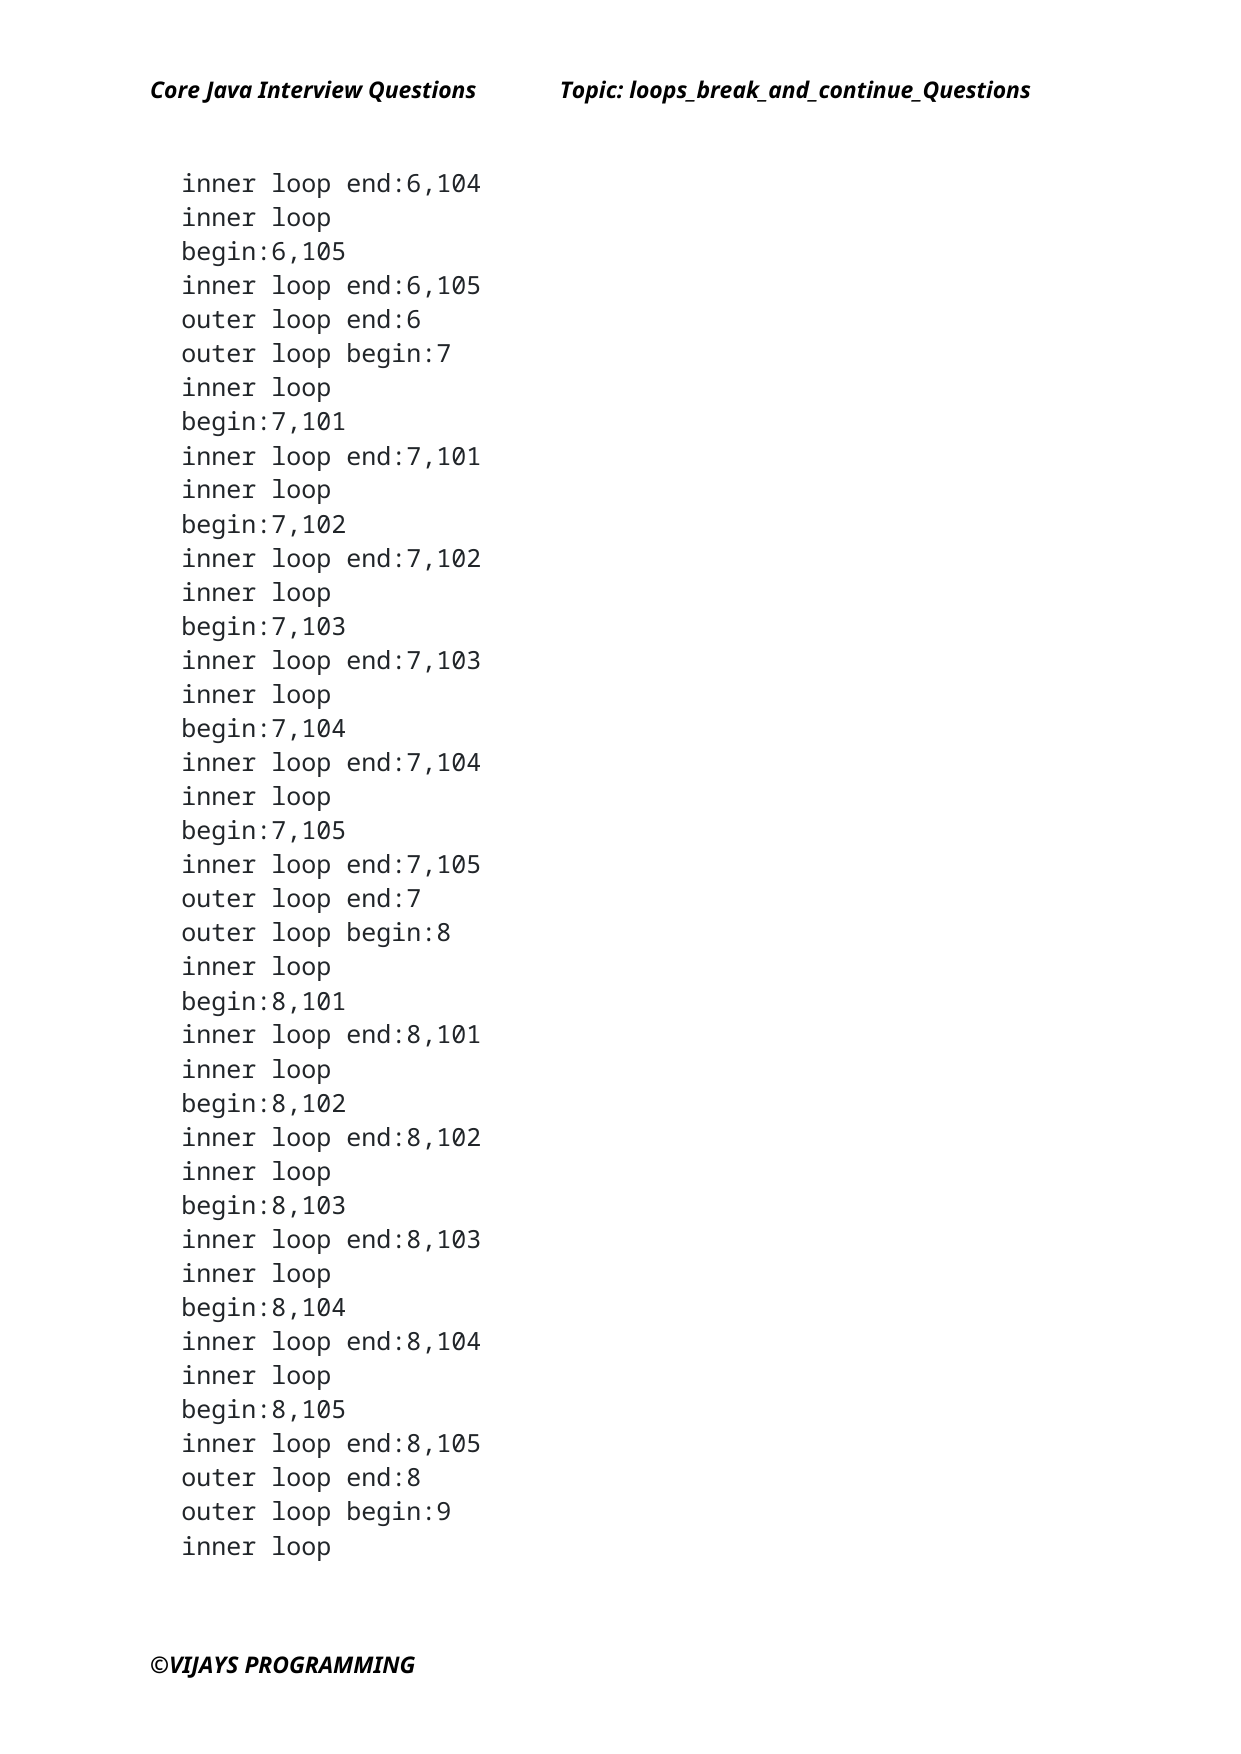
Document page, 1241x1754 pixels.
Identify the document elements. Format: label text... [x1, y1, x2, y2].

table_cell [150, 150, 1090, 1578]
table_header inner loop end:6,104 inner loop begin:6,105 inner loop end:6,105 outer loop end:6 outer loop begin:7 inner loop begin:7,101 inner loop end:7,101 inner loop begin:7,102 inner loop end:7,102 inner loop begin:7,103 inner loop end:7,103 inner loop begin:7,104 inner loop end:7,104 inner loop begin:7,105 inner loop end:7,105 outer loop end:7 outer loop begin:8 inner loop begin:8,101 inner loop end:8,101 inner loop begin:8,102 inner loop end:8,102 inner loop begin:8,103 inner loop end:8,103 inner loop begin:8,104 inner loop end:8,104 inner loop begin:8,105 inner loop end:8,105 outer loop end:8 outer loop begin:9 inner loop [181, 166, 497, 1562]
